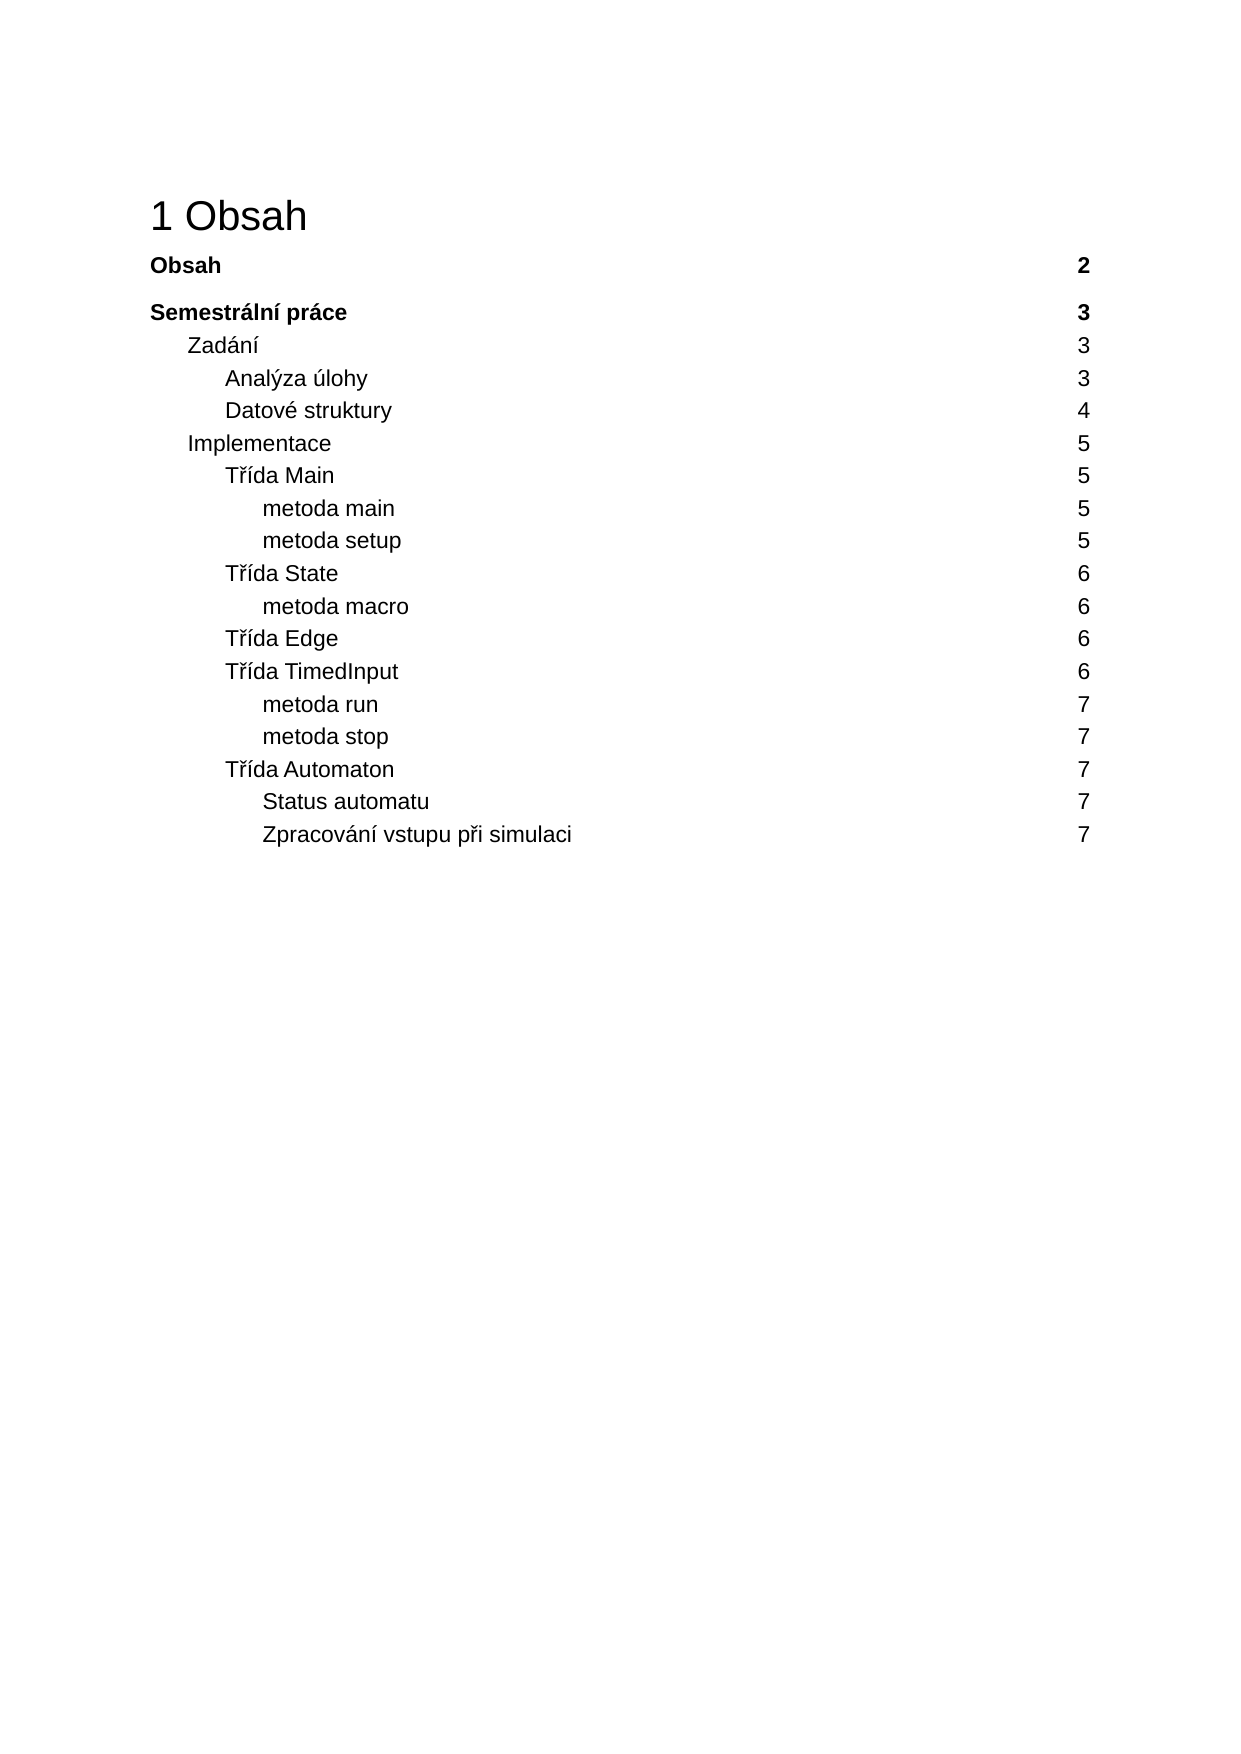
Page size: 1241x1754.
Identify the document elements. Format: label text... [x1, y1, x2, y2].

text metoda macro 6 [262, 593, 1090, 619]
text Datové struktury 4 [225, 397, 1090, 423]
text Třída Edge 6 [225, 625, 1090, 652]
text Zadání 3 [187, 332, 1090, 358]
text metoda run 7 [262, 691, 1090, 717]
text Status automatu 7 [262, 788, 1090, 815]
text Zpracování vstupu při simulaci 7 [262, 821, 1090, 847]
subtitle 1 Obsah [150, 192, 1090, 239]
text Třída State 6 [225, 560, 1090, 586]
text metoda setup 5 [262, 527, 1090, 554]
text metoda main 5 [262, 495, 1090, 521]
text Analýza úlohy 3 [225, 364, 1090, 391]
text Semestrální práce 3 [150, 299, 1090, 326]
text metoda stop 7 [262, 723, 1090, 749]
text Implementace 5 [187, 430, 1090, 456]
text Třída Main 5 [225, 462, 1090, 489]
text Obsah 2 [150, 252, 1090, 278]
text Třída Automaton 7 [225, 756, 1090, 782]
text Třída TimedInput 6 [225, 658, 1090, 684]
